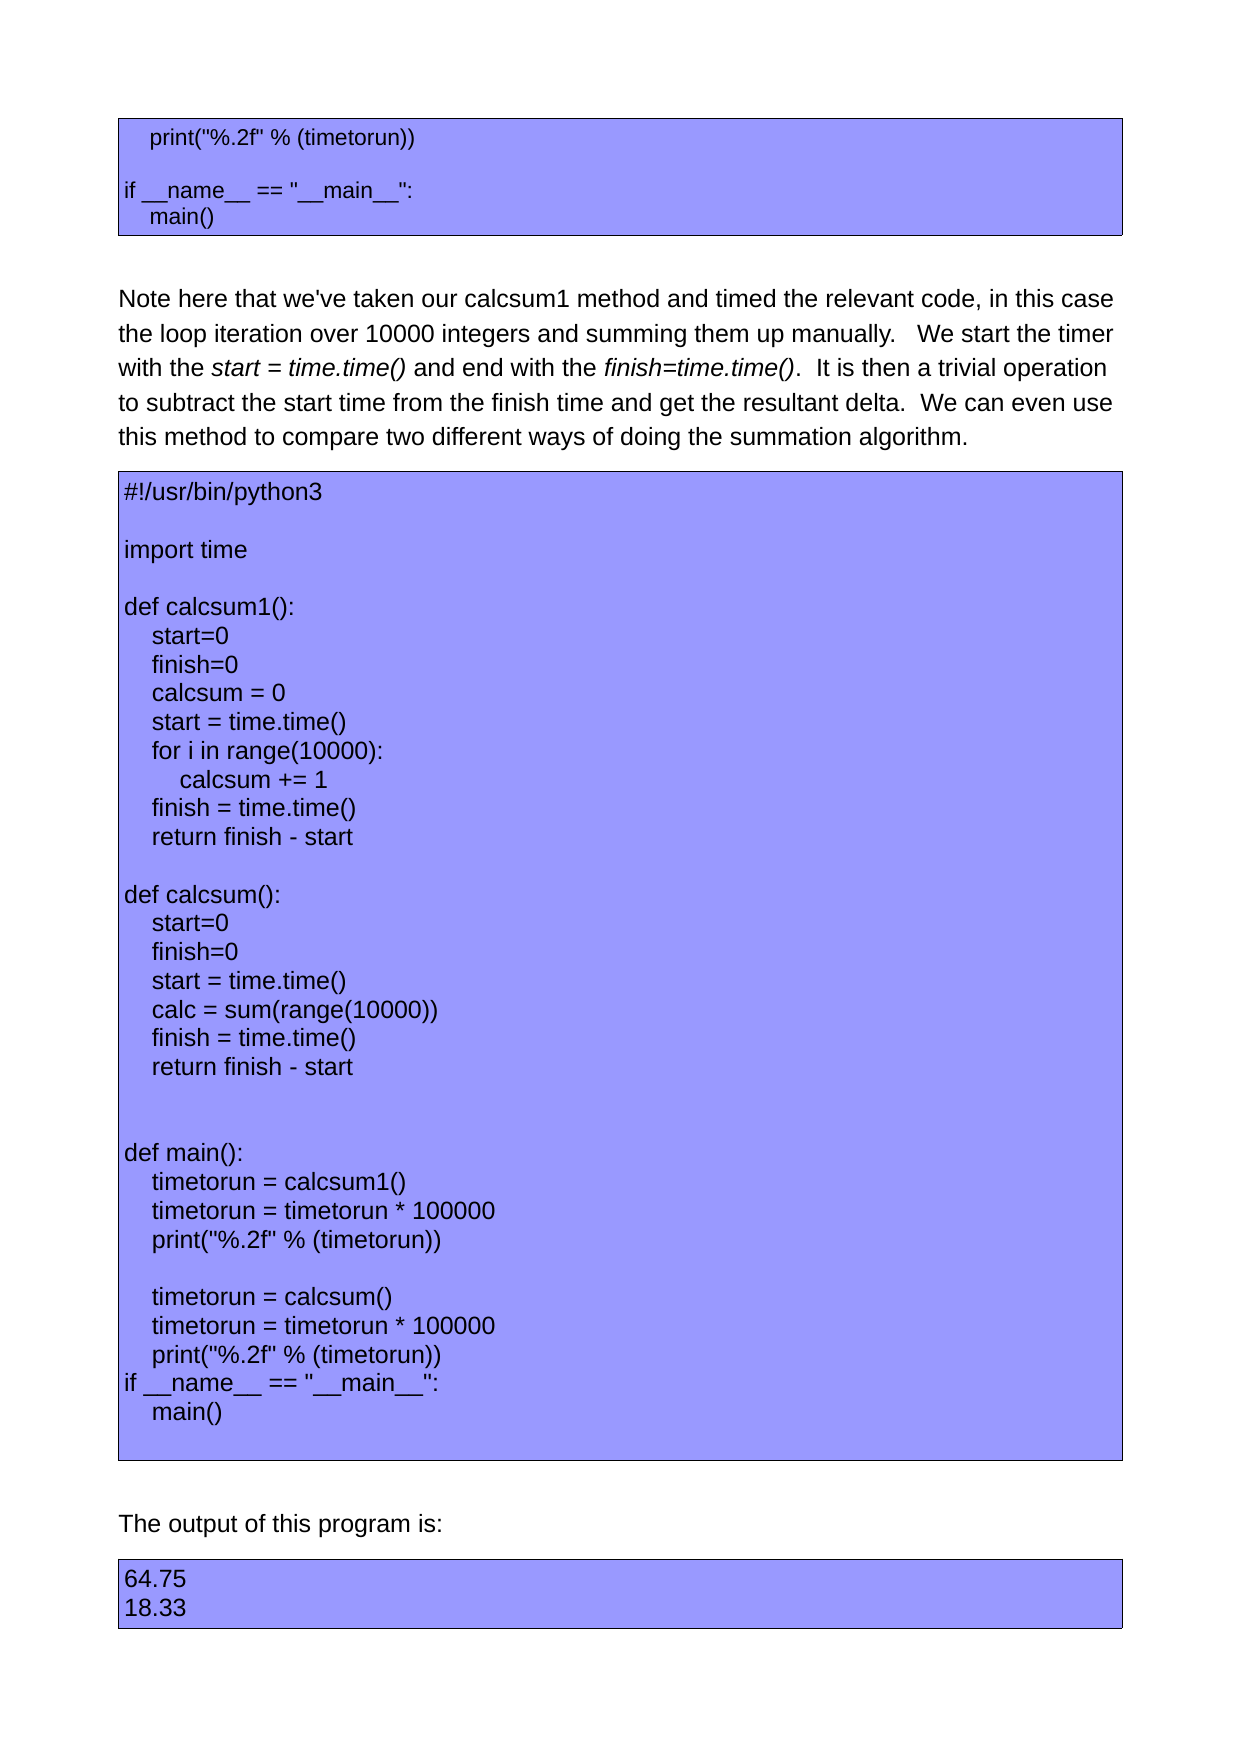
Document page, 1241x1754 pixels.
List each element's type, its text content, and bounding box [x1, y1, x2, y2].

text Note here that we've taken our calcsum1 method and timed the relevant code, in this case the loop iteration over 10000 integers and summing them up manually. We start the timer with the start = time.time() and end with the finish=time.time(). It is then a trivial operation to subtract the start time from the finish time and get the resultant delta. We can even use this method to compare two different ways of doing the summation algorithm. [118, 284, 1122, 451]
table_header 64.75 18.33 [119, 1560, 1122, 1628]
table_header print("%.2f" % (timetorun)) if __name__ == "__main__": main() [119, 119, 1122, 235]
text The output of this program is: [118, 1509, 1122, 1538]
table_header #!/usr/bin/python3 import time def calcsum1(): start=0 finish=0 calcsum = 0 start = time.time() for i in range(10000): calcsum += 1 finish = time.time() return finish - start def calcsum(): start=0 finish=0 start = time.time() calc = sum(range(10000)) finish = time.time() return finish - start def main(): timetorun = calcsum1() timetorun = timetorun * 100000 print("%.2f" % (timetorun)) timetorun = calcsum() timetorun = timetorun * 100000 print("%.2f" % (timetorun)) if __name__ == "__main__": main() [119, 472, 1122, 1460]
